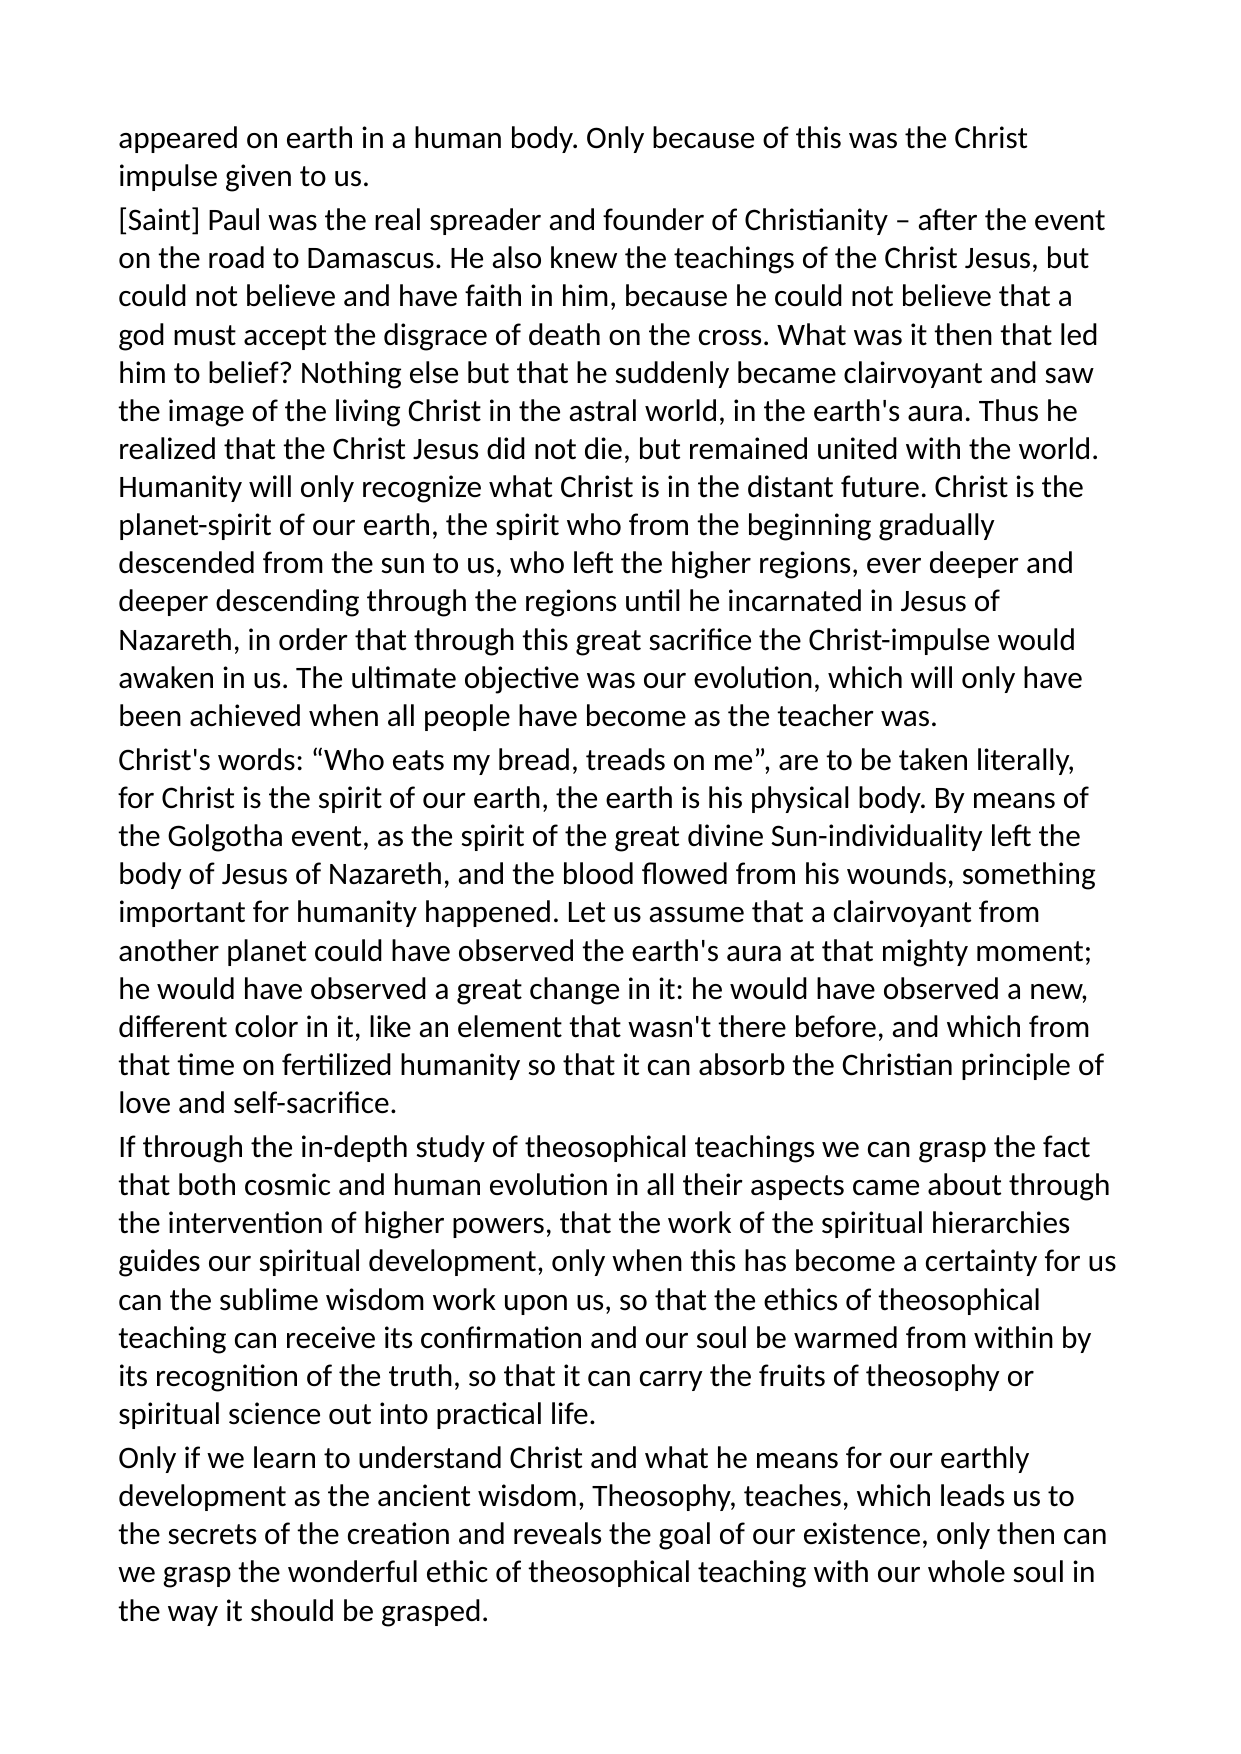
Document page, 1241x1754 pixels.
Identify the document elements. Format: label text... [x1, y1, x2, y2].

text [Saint] Paul was the real spreader and founder of Christianity – after the event on the road to Damascus. He also knew the teachings of the Christ Jesus, but could not believe and have faith in him, because he could not believe that a god must accept the disgrace of death on the cross. What was it then that led him to belief? Nothing else but that he suddenly became clairvoyant and saw the image of the living Christ in the astral world, in the earth's aura. Thus he realized that the Christ Jesus did not die, but remained united with the world. Humanity will only recognize what Christ is in the distant future. Christ is the planet-spirit of our earth, the spirit who from the beginning gradually descended from the sun to us, who left the higher regions, ever deeper and deeper descending through the regions until he incarnated in Jesus of Nazareth, in order that through this great sacrifice the Christ-impulse would awaken in us. The ultimate objective was our evolution, which will only have been achieved when all people have become as the teacher was. [118, 200, 1118, 734]
text If through the in-depth study of theosophical teachings we can grasp the fact that both cosmic and human evolution in all their aspects came about through the intervention of higher powers, that the work of the spiritual hierarchies guides our spiritual development, only when this has become a certainty for us can the sublime wisdom work upon us, so that the ethics of theosophical teaching can receive its confirmation and our soul be warmed from within by its recognition of the truth, so that it can carry the fruits of theosophy or spiritual science out into practical life. [118, 1127, 1118, 1432]
text appeared on earth in a human body. Only because of this was the Christ impulse given to us. [118, 118, 1118, 194]
text Only if we learn to understand Christ and what he means for our earthly development as the ancient wisdom, Theosophy, teaches, which leads us to the secrets of the creation and reveals the goal of our existence, only then can we grasp the wonderful ethic of theosophical teaching with our whole soul in the way it should be grasped. [118, 1438, 1118, 1629]
text Christ's words: “Who eats my bread, treads on me”, are to be taken literally, for Christ is the spirit of our earth, the earth is his physical body. By means of the Golgotha event, as the spirit of the great divine Sun-individuality left the body of Jesus of Nazareth, and the blood flowed from his wounds, something important for humanity happened. Let us assume that a clairvoyant from another planet could have observed the earth's aura at that mighty moment; he would have observed a great change in it: he would have observed a new, different color in it, like an element that wasn't there before, and which from that time on fertilized humanity so that it can absorb the Christian principle of love and self-sacrifice. [118, 740, 1118, 1121]
